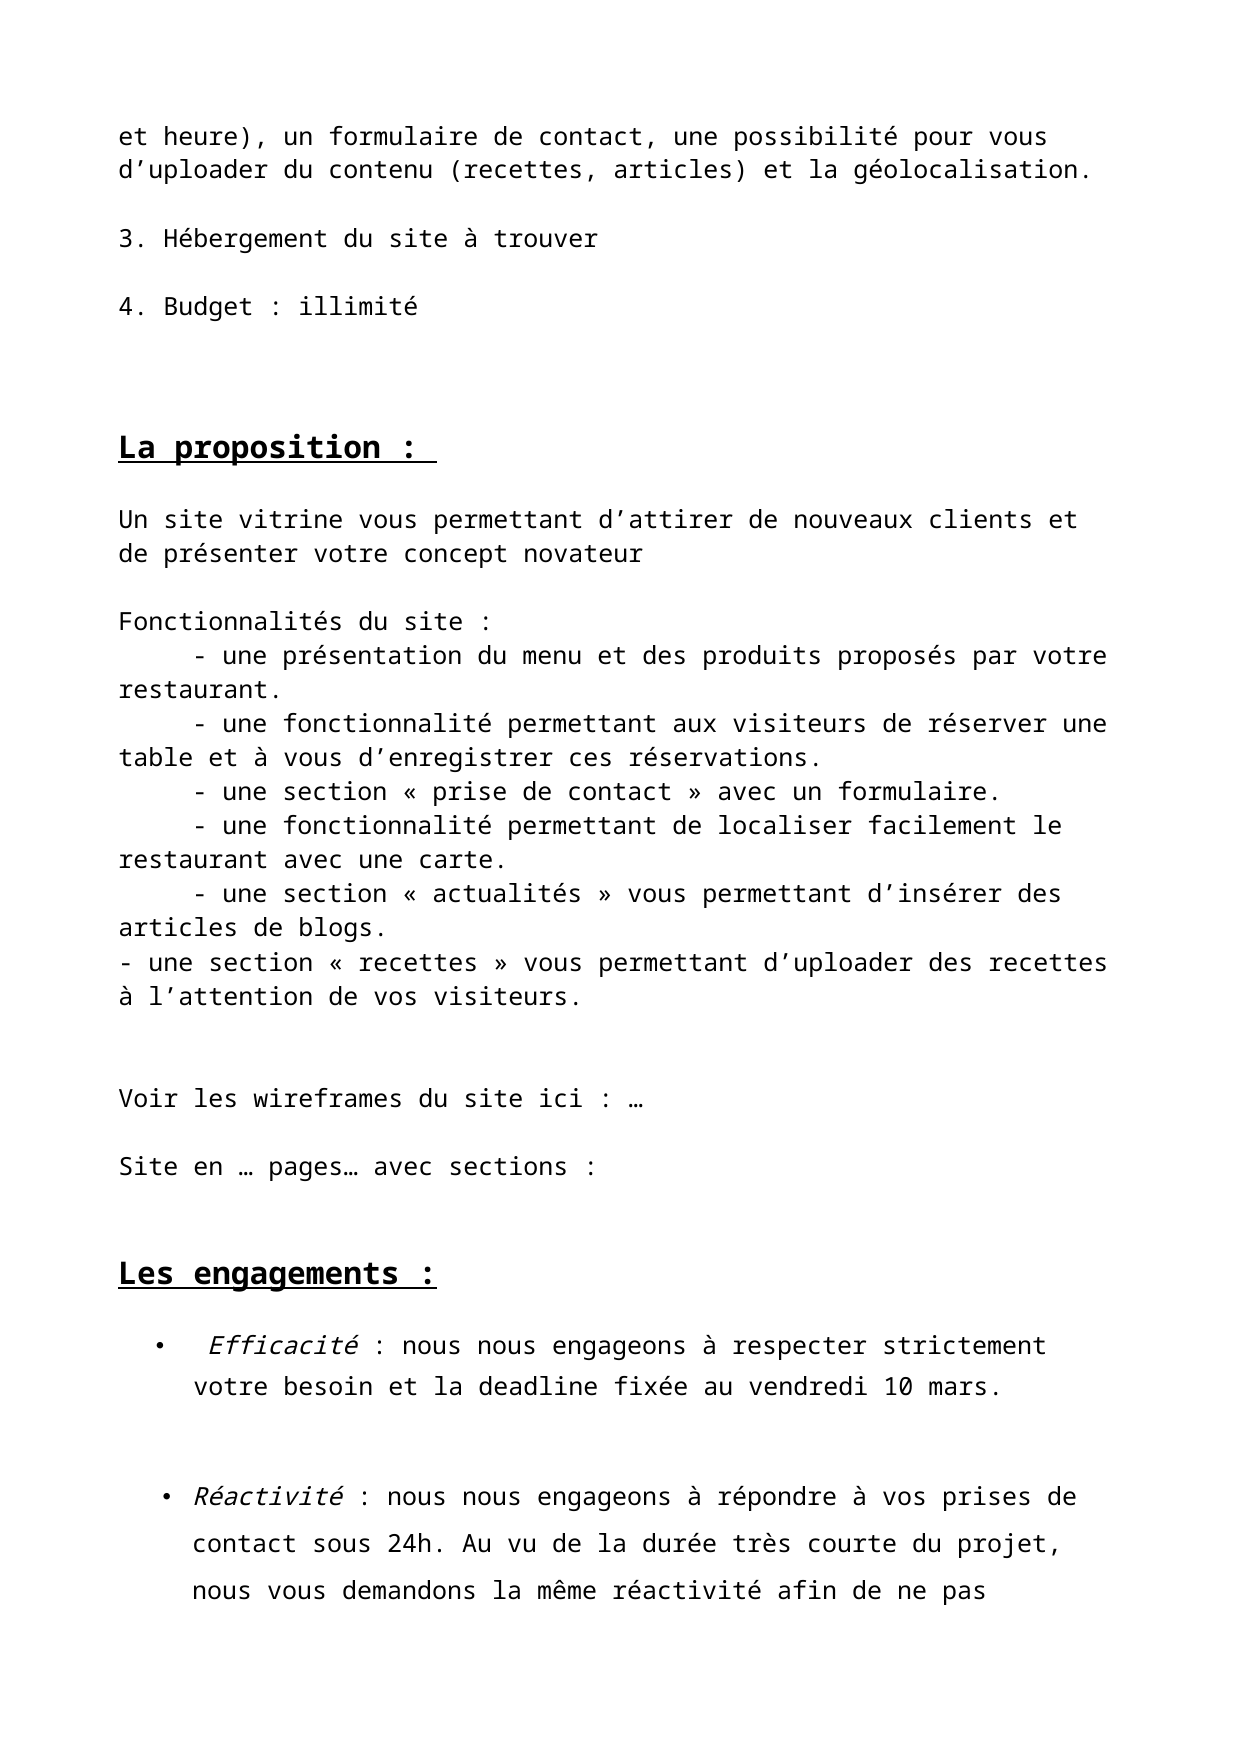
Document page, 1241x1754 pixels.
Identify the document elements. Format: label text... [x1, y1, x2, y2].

text La proposition : [118, 425, 1122, 467]
list Efficacité : nous nous engageons à respecter strictement votre besoin et la deadline fixée au vendredi 10 mars. [156, 1327, 1122, 1402]
list Réactivité : nous nous engageons à répondre à vos prises de contact sous 24h. Au vu de la durée très courte du projet, nous vous demandons la même réactivité afin de ne pas [162, 1479, 1122, 1607]
text Voir les wireframes du site ici : … [118, 1080, 1122, 1114]
text Fonctionnalités du site : [118, 603, 1122, 638]
text - une présentation du menu et des produits proposés par votre restaurant. [118, 638, 1122, 706]
text - une section « actualités » vous permettant d’insérer des articles de blogs. [118, 876, 1122, 944]
text Les engagements : [118, 1251, 1122, 1293]
text Un site vitrine vous permettant d’attirer de nouveaux clients et de présenter votre concept novateur [118, 501, 1122, 569]
text et heure), un formulaire de contact, une possibilité pour vous d’uploader du contenu (recettes, articles) et la géolocalisation. [118, 118, 1122, 186]
text 4. Budget : illimité [118, 288, 1122, 322]
text - une fonctionnalité permettant aux visiteurs de réserver une table et à vous d’enregistrer ces réservations. [118, 706, 1122, 774]
text Site en … pages… avec sections : [118, 1148, 1122, 1183]
text - une section « recettes » vous permettant d’uploader des recettes à l’attention de vos visiteurs. [118, 944, 1122, 1012]
text - une section « prise de contact » avec un formulaire. [118, 774, 1122, 808]
text 3. Hébergement du site à trouver [118, 220, 1122, 254]
text - une fonctionnalité permettant de localiser facilement le restaurant avec une carte. [118, 808, 1122, 876]
